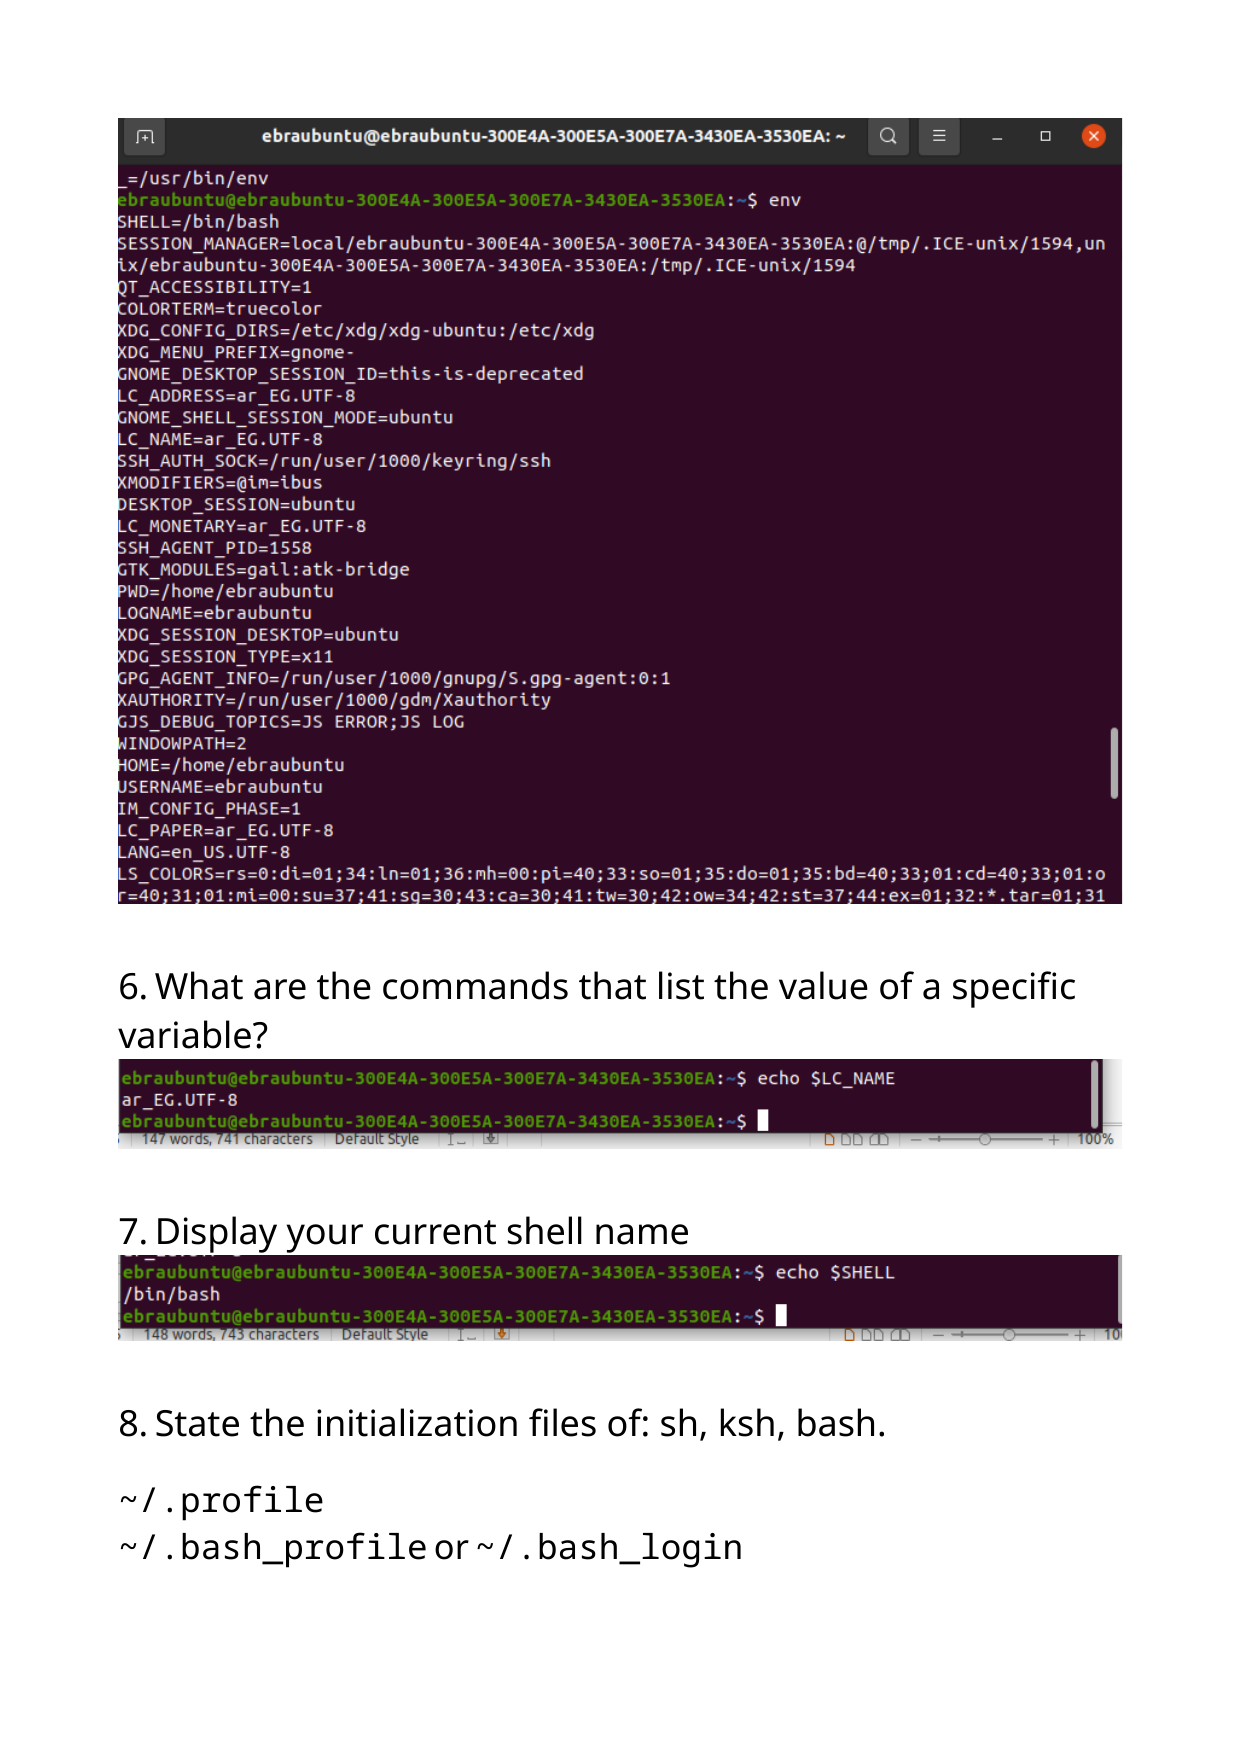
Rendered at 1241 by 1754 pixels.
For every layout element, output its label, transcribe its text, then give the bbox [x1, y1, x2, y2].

text 7. Display your current shell name [118, 1206, 1122, 1255]
text 6. What are the commands that list the value of a specific variable? [118, 961, 1122, 1059]
text 8. State the initialization files of: sh, ksh, bash. [118, 1398, 1122, 1447]
text ~/.bash_profile or ~/.bash_login [118, 1523, 1122, 1569]
text ~/.profile [118, 1476, 1122, 1523]
picture [118, 118, 1123, 904]
picture [118, 1059, 1123, 1149]
picture [118, 1255, 1123, 1341]
